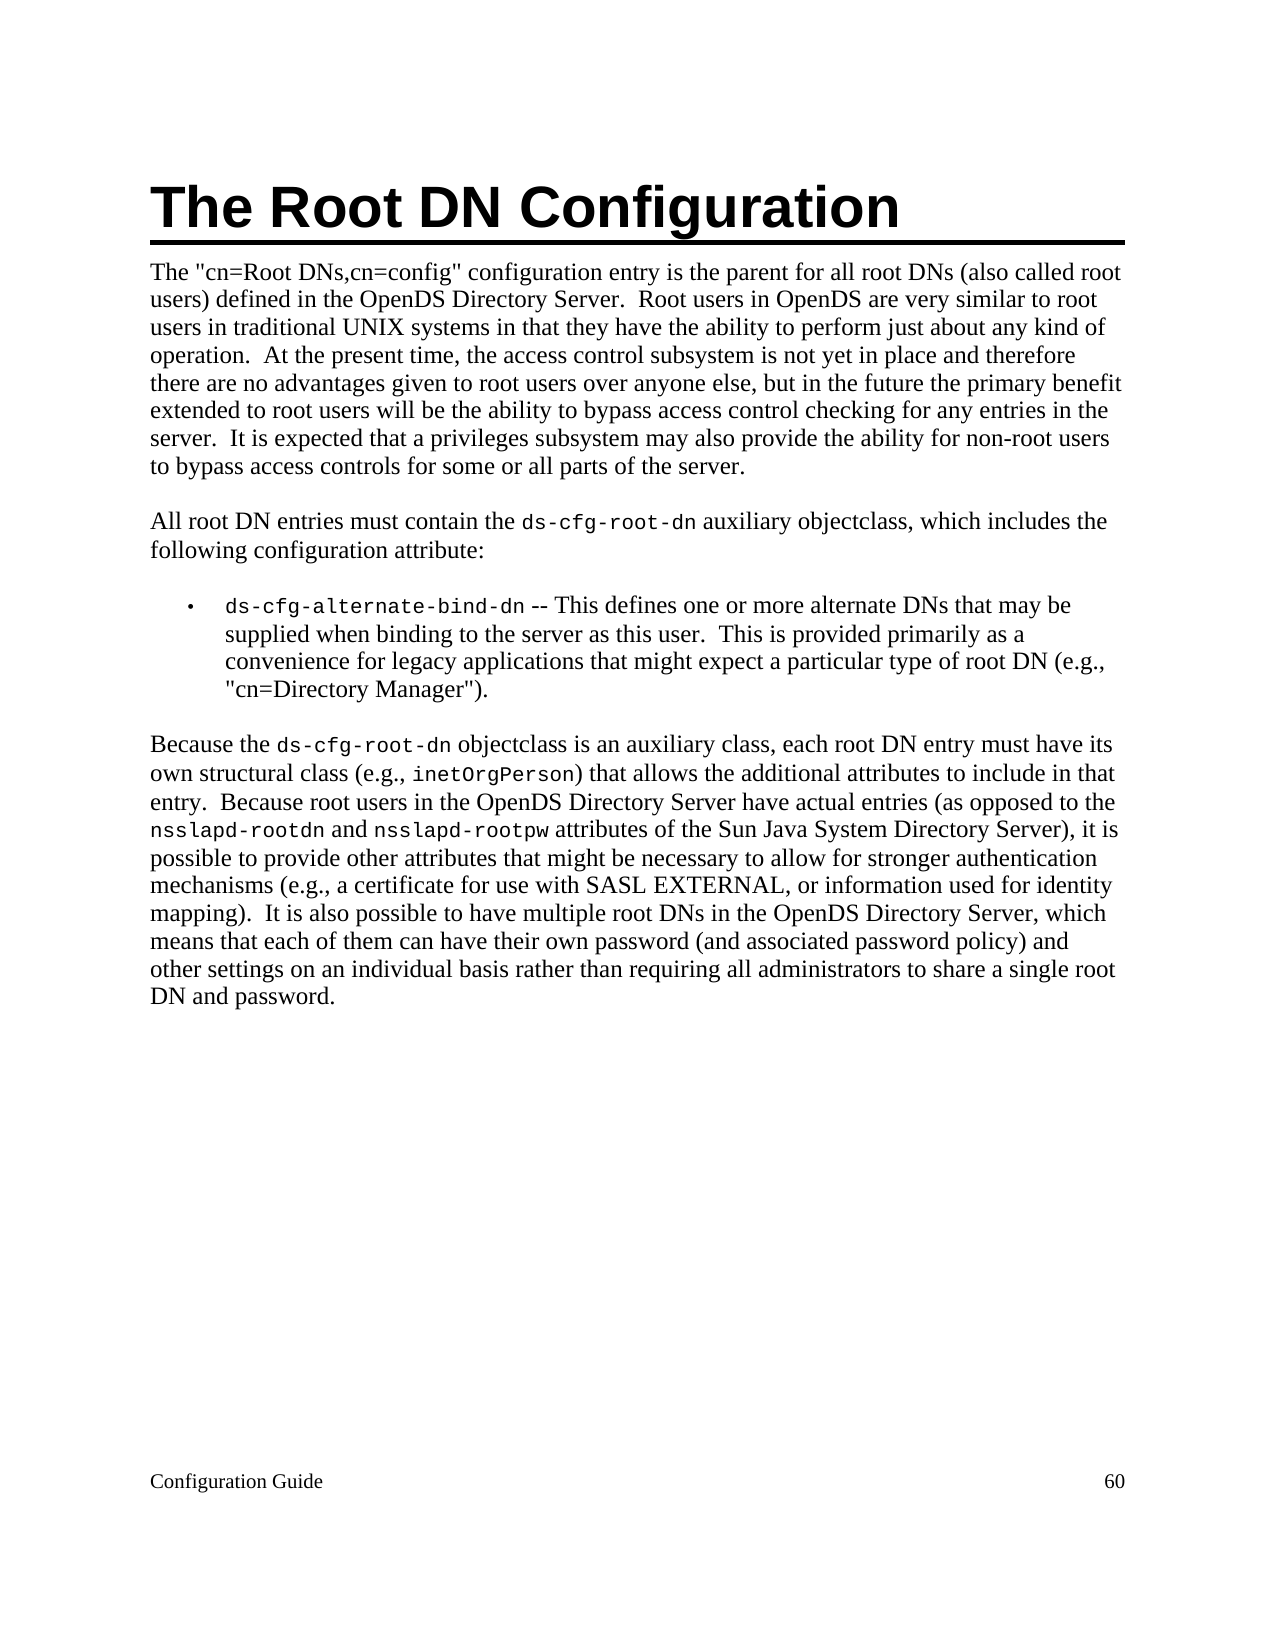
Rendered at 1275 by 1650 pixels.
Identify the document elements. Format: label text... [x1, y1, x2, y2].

text The "cn=Root DNs,cn=config" configuration entry is the parent for all root DNs (also called root users) defined in the OpenDS Directory Server. Root users in OpenDS are very similar to root users in traditional UNIX systems in that they have the ability to perform just about any kind of operation. At the present time, the access control subsystem is not yet in place and therefore there are no advantages given to root users over anyone else, but in the future the primary benefit extended to root users will be the ability to bypass access control checking for any entries in the server. It is expected that a privileges subsystem may also provide the ability for non-root users to bypass access controls for some or all parts of the server. [150, 258, 1125, 479]
subtitle The Root DN Configuration [150, 175, 1125, 240]
list ds-cfg-alternate-bind-dn -- This defines one or more alternate DNs that may be supplied when binding to the server as this user. This is provided primarily as a convenience for legacy applications that might expect a particular type of root DN (e.g., "cn=Directory Manager"). [187, 591, 1125, 703]
text Because the ds-cfg-root-dn objectclass is an auxiliary class, each root DN entry must have its own structural class (e.g., inetOrgPerson) that allows the additional attributes to include in that entry. Because root users in the OpenDS Directory Server have actual entries (as opposed to the nsslapd-rootdn and nsslapd-rootpw attributes of the Sun Java System Directory Server), it is possible to provide other attributes that might be necessary to allow for stronger authentication mechanisms (e.g., a certificate for use with SASL EXTERNAL, or information used for identity mapping). It is also possible to have multiple root DNs in the OpenDS Directory Server, which means that each of them can have their own password (and associated password policy) and other settings on an individual basis rather than requiring all administrators to share a single root DN and password. [150, 731, 1125, 1010]
text All root DN entries must contain the ds-cfg-root-dn auxiliary objectclass, which includes the following configuration attribute: [150, 507, 1125, 563]
